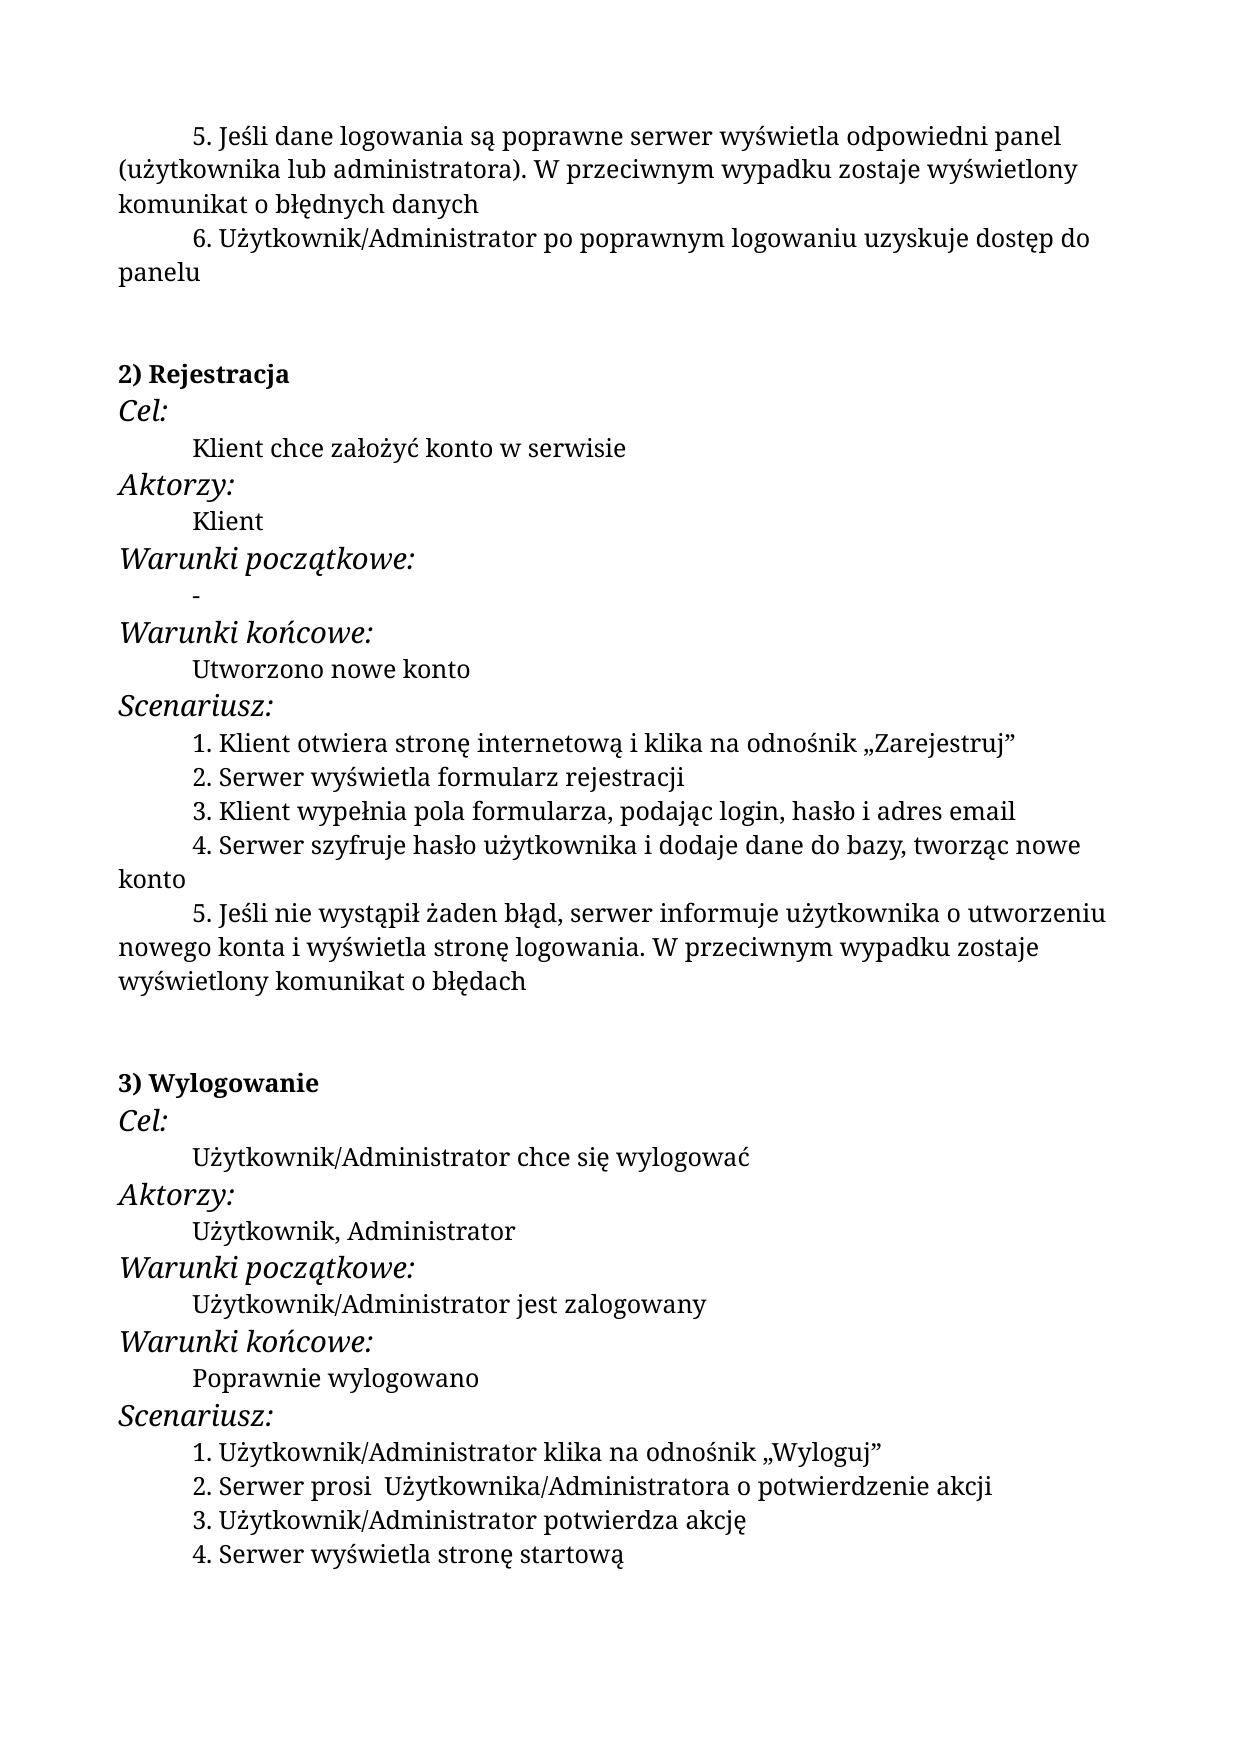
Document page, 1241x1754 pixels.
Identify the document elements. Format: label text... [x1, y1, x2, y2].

text Aktorzy: [118, 1174, 1122, 1213]
text - [118, 578, 1122, 612]
text 2. Serwer wyświetla formularz rejestracji [118, 759, 1122, 793]
text 4. Serwer wyświetla stronę startową [118, 1537, 1122, 1571]
text Warunki końcowe: [118, 612, 1122, 652]
text Cel: [118, 391, 1122, 430]
text Użytkownik, Administrator [118, 1213, 1122, 1247]
text Warunki początkowe: [118, 538, 1122, 578]
text Klient [118, 504, 1122, 538]
text 3) Wylogowanie [118, 1066, 1122, 1100]
text Klient chce założyć konto w serwisie [118, 430, 1122, 464]
text 5. Jeśli nie wystąpił żaden błąd, serwer informuje użytkownika o utworzeniu nowego konta i wyświetla stronę logowania. W przeciwnym wypadku zostaje wyświetlony komunikat o błędach [118, 896, 1122, 998]
text 2. Serwer prosi Użytkownika/Administratora o potwierdzenie akcji [118, 1469, 1122, 1503]
text Scenariusz: [118, 686, 1122, 725]
text Poprawnie wylogowano [118, 1361, 1122, 1395]
text 2) Rejestracja [118, 357, 1122, 391]
text 4. Serwer szyfruje hasło użytkownika i dodaje dane do bazy, tworząc nowe konto [118, 827, 1122, 896]
text Użytkownik/Administrator chce się wylogować [118, 1140, 1122, 1174]
text Utworzono nowe konto [118, 652, 1122, 686]
text Scenariusz: [118, 1395, 1122, 1435]
text Użytkownik/Administrator jest zalogowany [118, 1287, 1122, 1321]
text Aktorzy: [118, 464, 1122, 504]
text 6. Użytkownik/Administrator po poprawnym logowaniu uzyskuje dostęp do panelu [118, 220, 1122, 288]
text 5. Jeśli dane logowania są poprawne serwer wyświetla odpowiedni panel (użytkownika lub administratora). W przeciwnym wypadku zostaje wyświetlony komunikat o błędnych danych [118, 118, 1122, 220]
text Warunki końcowe: [118, 1321, 1122, 1361]
text 1. Użytkownik/Administrator klika na odnośnik „Wyloguj” [118, 1435, 1122, 1469]
text 3. Użytkownik/Administrator potwierdza akcję [118, 1503, 1122, 1537]
text 3. Klient wypełnia pola formularza, podając login, hasło i adres email [118, 793, 1122, 827]
text Warunki początkowe: [118, 1247, 1122, 1287]
text Cel: [118, 1100, 1122, 1140]
text 1. Klient otwiera stronę internetową i klika na odnośnik „Zarejestruj” [118, 725, 1122, 759]
